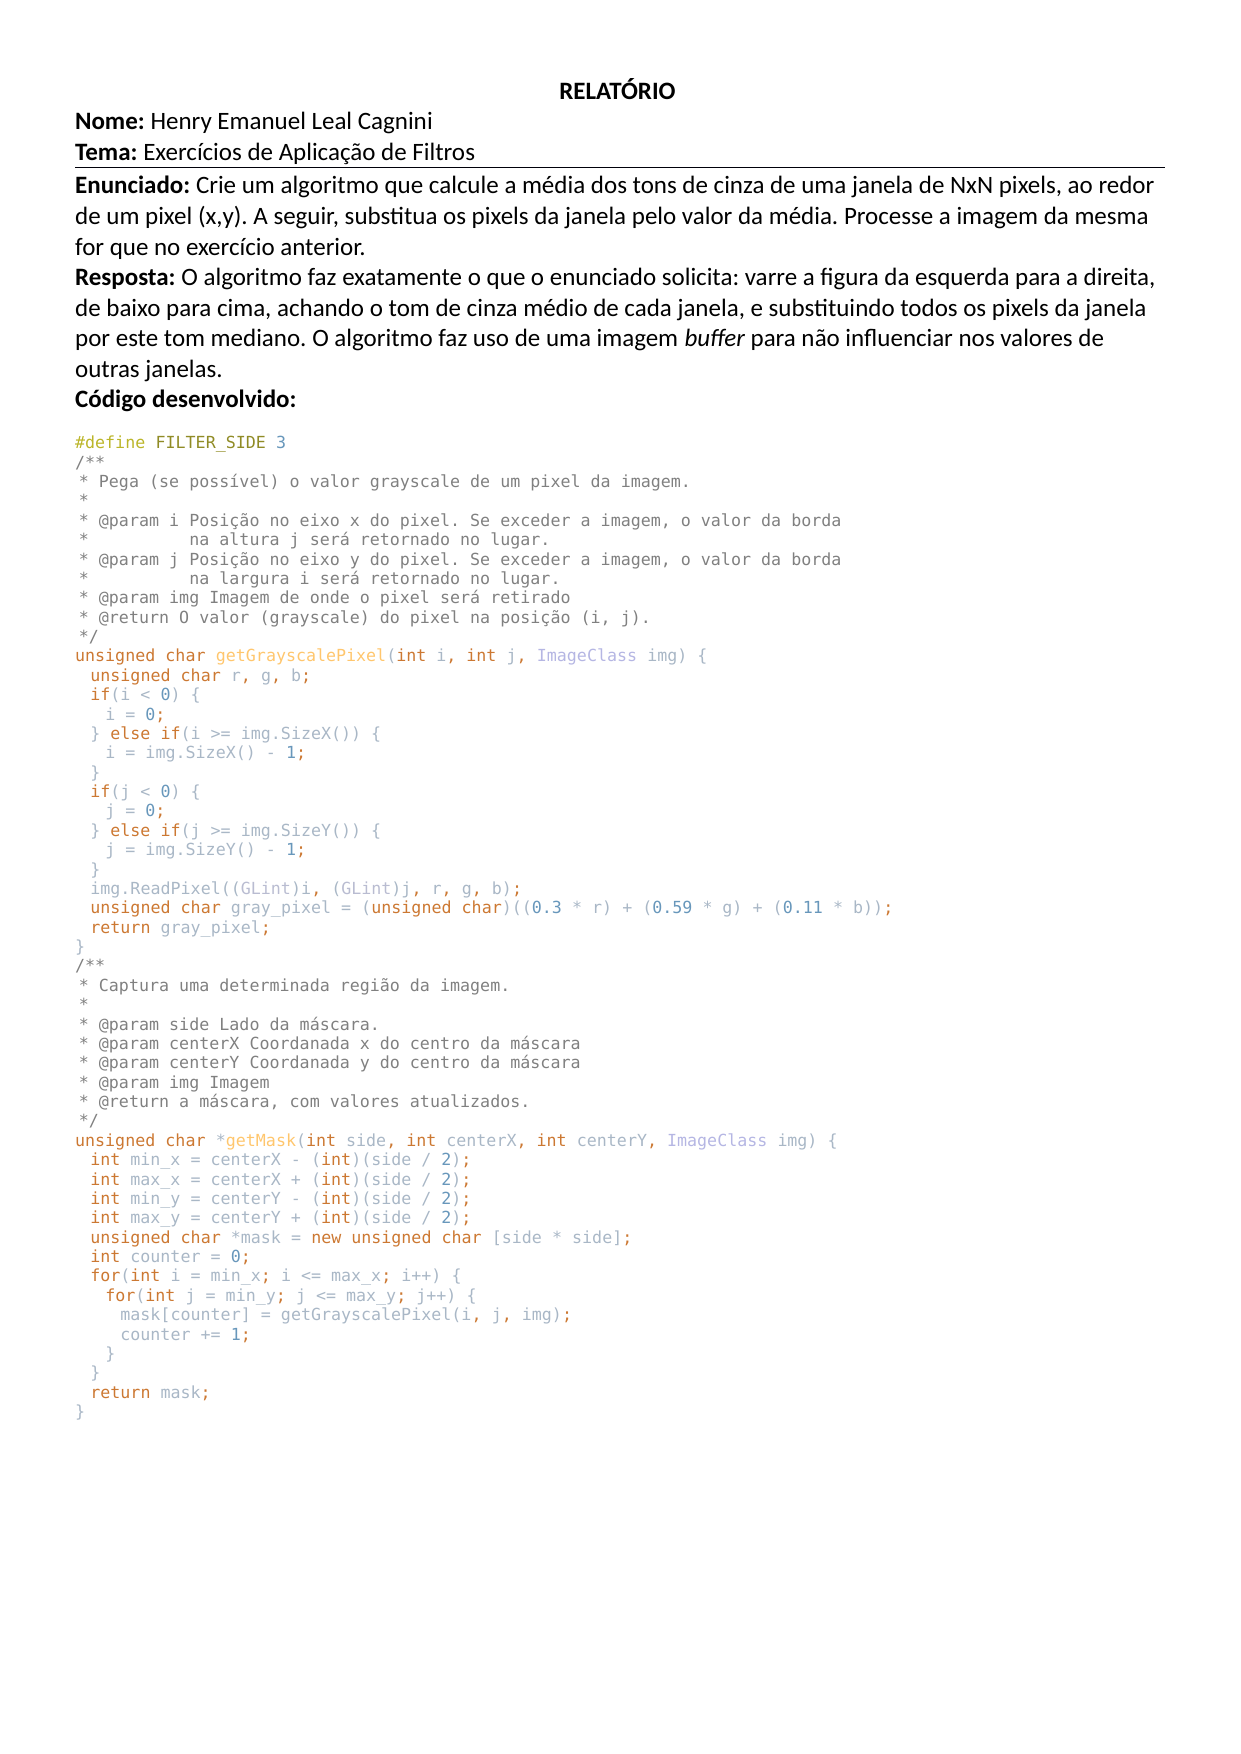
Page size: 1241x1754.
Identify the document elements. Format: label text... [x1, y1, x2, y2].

text * @param centerY Coordanada y do centro da máscara [75, 1053, 1165, 1073]
text } [75, 1402, 1165, 1421]
text #define FILTER_SIDE 3 [75, 433, 1165, 453]
text * @param centerX Coordanada x do centro da máscara [75, 1034, 1165, 1053]
text } [75, 1344, 1165, 1363]
text for(int i = min_x; i <= max_x; i++) { [75, 1266, 1165, 1286]
text int min_x = centerX - (int)(side / 2); [75, 1150, 1165, 1169]
text } [75, 763, 1165, 782]
text j = 0; [75, 801, 1165, 821]
text */ [75, 1111, 1165, 1131]
text Código desenvolvido: [75, 383, 1165, 414]
text return gray_pixel; [75, 918, 1165, 937]
text unsigned char r, g, b; [75, 666, 1165, 685]
text mask[counter] = getGrayscalePixel(i, j, img); [75, 1305, 1165, 1324]
text * @param img Imagem [75, 1073, 1165, 1092]
text if(j < 0) { [75, 782, 1165, 801]
text } else if(i >= img.SizeX()) { [75, 724, 1165, 743]
text * Captura uma determinada região da imagem. [75, 976, 1165, 995]
text * Pega (se possível) o valor grayscale de um pixel da imagem. [75, 472, 1165, 491]
text RELATÓRIO [75, 75, 1165, 106]
text * [75, 995, 1165, 1014]
text */ [75, 627, 1165, 646]
text * [75, 491, 1165, 511]
text * @return O valor (grayscale) do pixel na posição (i, j). [75, 608, 1165, 627]
text * @param side Lado da máscara. [75, 1014, 1165, 1034]
text * @return a máscara, com valores atualizados. [75, 1092, 1165, 1111]
text unsigned char *getMask(int side, int centerX, int centerY, ImageClass img) { [75, 1131, 1165, 1150]
text Enunciado: Crie um algoritmo que calcule a média dos tons de cinza de uma janela de NxN pixels, ao redor de um pixel (x,y). A seguir, substitua os pixels da janela pelo valor da média. Processe a imagem da mesma for que no exercício anterior. [75, 168, 1165, 261]
text * @param i Posição no eixo x do pixel. Se exceder a imagem, o valor da borda [75, 511, 1165, 530]
text img.ReadPixel((GLint)i, (GLint)j, r, g, b); [75, 879, 1165, 898]
text } [75, 937, 1165, 956]
text int counter = 0; [75, 1247, 1165, 1266]
text return mask; [75, 1383, 1165, 1402]
text /** [75, 956, 1165, 976]
text * na altura j será retornado no lugar. [75, 530, 1165, 549]
text int max_y = centerY + (int)(side / 2); [75, 1208, 1165, 1228]
text j = img.SizeY() - 1; [75, 840, 1165, 859]
text Nome: Henry Emanuel Leal Cagnini [75, 106, 1165, 136]
text if(i < 0) { [75, 685, 1165, 704]
text unsigned char gray_pixel = (unsigned char)((0.3 * r) + (0.59 * g) + (0.11 * b)); [75, 898, 1165, 918]
text } [75, 1363, 1165, 1383]
text unsigned char *mask = new unsigned char [side * side]; [75, 1228, 1165, 1247]
text Tema: Exercícios de Aplicação de Filtros [75, 136, 1165, 167]
text i = img.SizeX() - 1; [75, 743, 1165, 763]
text * na largura i será retornado no lugar. [75, 569, 1165, 588]
text i = 0; [75, 704, 1165, 724]
text * @param img Imagem de onde o pixel será retirado [75, 588, 1165, 608]
text } else if(j >= img.SizeY()) { [75, 821, 1165, 840]
text counter += 1; [75, 1324, 1165, 1344]
text * @param j Posição no eixo y do pixel. Se exceder a imagem, o valor da borda [75, 549, 1165, 569]
text unsigned char getGrayscalePixel(int i, int j, ImageClass img) { [75, 646, 1165, 666]
text /** [75, 453, 1165, 472]
text } [75, 859, 1165, 879]
text int max_x = centerX + (int)(side / 2); [75, 1169, 1165, 1189]
text Resposta: O algoritmo faz exatamente o que o enunciado solicita: varre a figura da esquerda para a direita, de baixo para cima, achando o tom de cinza médio de cada janela, e substituindo todos os pixels da janela por este tom mediano. O algoritmo faz uso de uma imagem buffer para não influenciar nos valores de outras janelas. [75, 261, 1165, 383]
text for(int j = min_y; j <= max_y; j++) { [75, 1286, 1165, 1305]
text int min_y = centerY - (int)(side / 2); [75, 1189, 1165, 1208]
